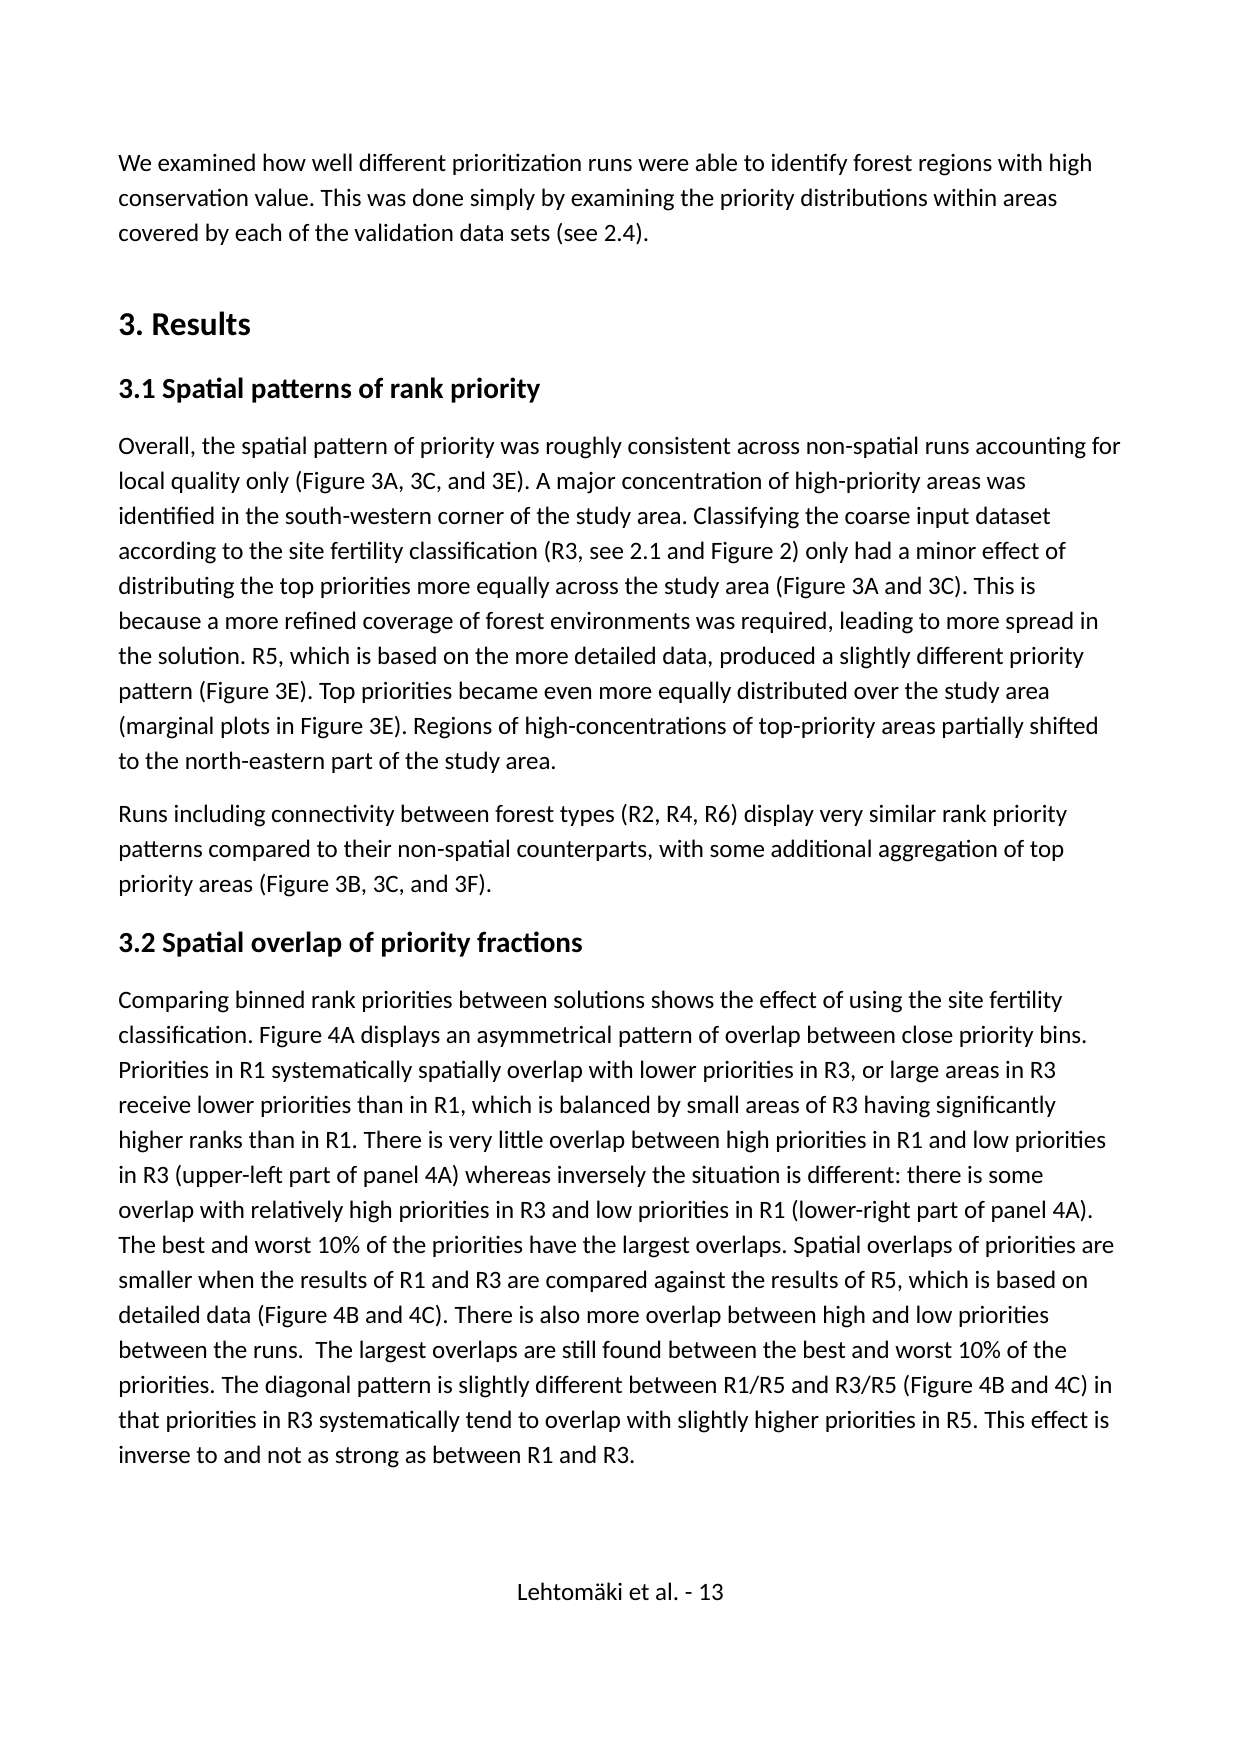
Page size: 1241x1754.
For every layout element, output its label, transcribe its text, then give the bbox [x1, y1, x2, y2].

text Overall, the spatial pattern of priority was roughly consistent across non-spatial runs accounting for local quality only (Figure 3A, 3C, and 3E). A major concentration of high-priority areas was identified in the south-western corner of the study area. Classifying the coarse input dataset according to the site fertility classification (R3, see 2.1 and Figure 2) only had a minor effect of distributing the top priorities more equally across the study area (Figure 3A and 3C). This is because a more refined coverage of forest environments was required, leading to more spread in the solution. R5, which is based on the more detailed data, produced a slightly different priority pattern (Figure 3E). Top priorities became even more equally distributed over the study area (marginal plots in Figure 3E). Regions of high-concentrations of top-priority areas partially shifted to the north-eastern part of the study area. [118, 430, 1122, 775]
text Comparing binned rank priorities between solutions shows the effect of using the site fertility classification. Figure 4A displays an asymmetrical pattern of overlap between close priority bins. Priorities in R1 systematically spatially overlap with lower priorities in R3, or large areas in R3 receive lower priorities than in R1, which is balanced by small areas of R3 having significantly higher ranks than in R1. There is very little overlap between high priorities in R1 and low priorities in R3 (upper-left part of panel 4A) whereas inversely the situation is different: there is some overlap with relatively high priorities in R3 and low priorities in R1 (lower-right part of panel 4A). The best and worst 10% of the priorities have the largest overlaps. Spatial overlaps of priorities are smaller when the results of R1 and R3 are compared against the results of R5, which is based on detailed data (Figure 4B and 4C). There is also more overlap between high and low priorities between the runs. The largest overlaps are still found between the best and worst 10% of the priorities. The diagonal pattern is slightly different between R1/R5 and R3/R5 (Figure 4B and 4C) in that priorities in R3 systematically tend to overlap with slightly higher priorities in R5. This effect is inverse to and not as strong as between R1 and R3. [118, 984, 1122, 1470]
subtitle 3.2 Spatial overlap of priority fractions [118, 924, 1122, 960]
subtitle 3.1 Spatial patterns of rank priority [118, 370, 1122, 406]
subtitle 3. Results [118, 303, 1122, 343]
text Runs including connectivity between forest types (R2, R4, R6) display very similar rank priority patterns compared to their non-spatial counterparts, with some additional aggregation of top priority areas (Figure 3B, 3C, and 3F). [118, 799, 1122, 899]
text We examined how well different prioritization runs were able to identify forest regions with high conservation value. This was done simply by examining the priority distributions within areas covered by each of the validation data sets (see 2.4). [118, 148, 1122, 248]
